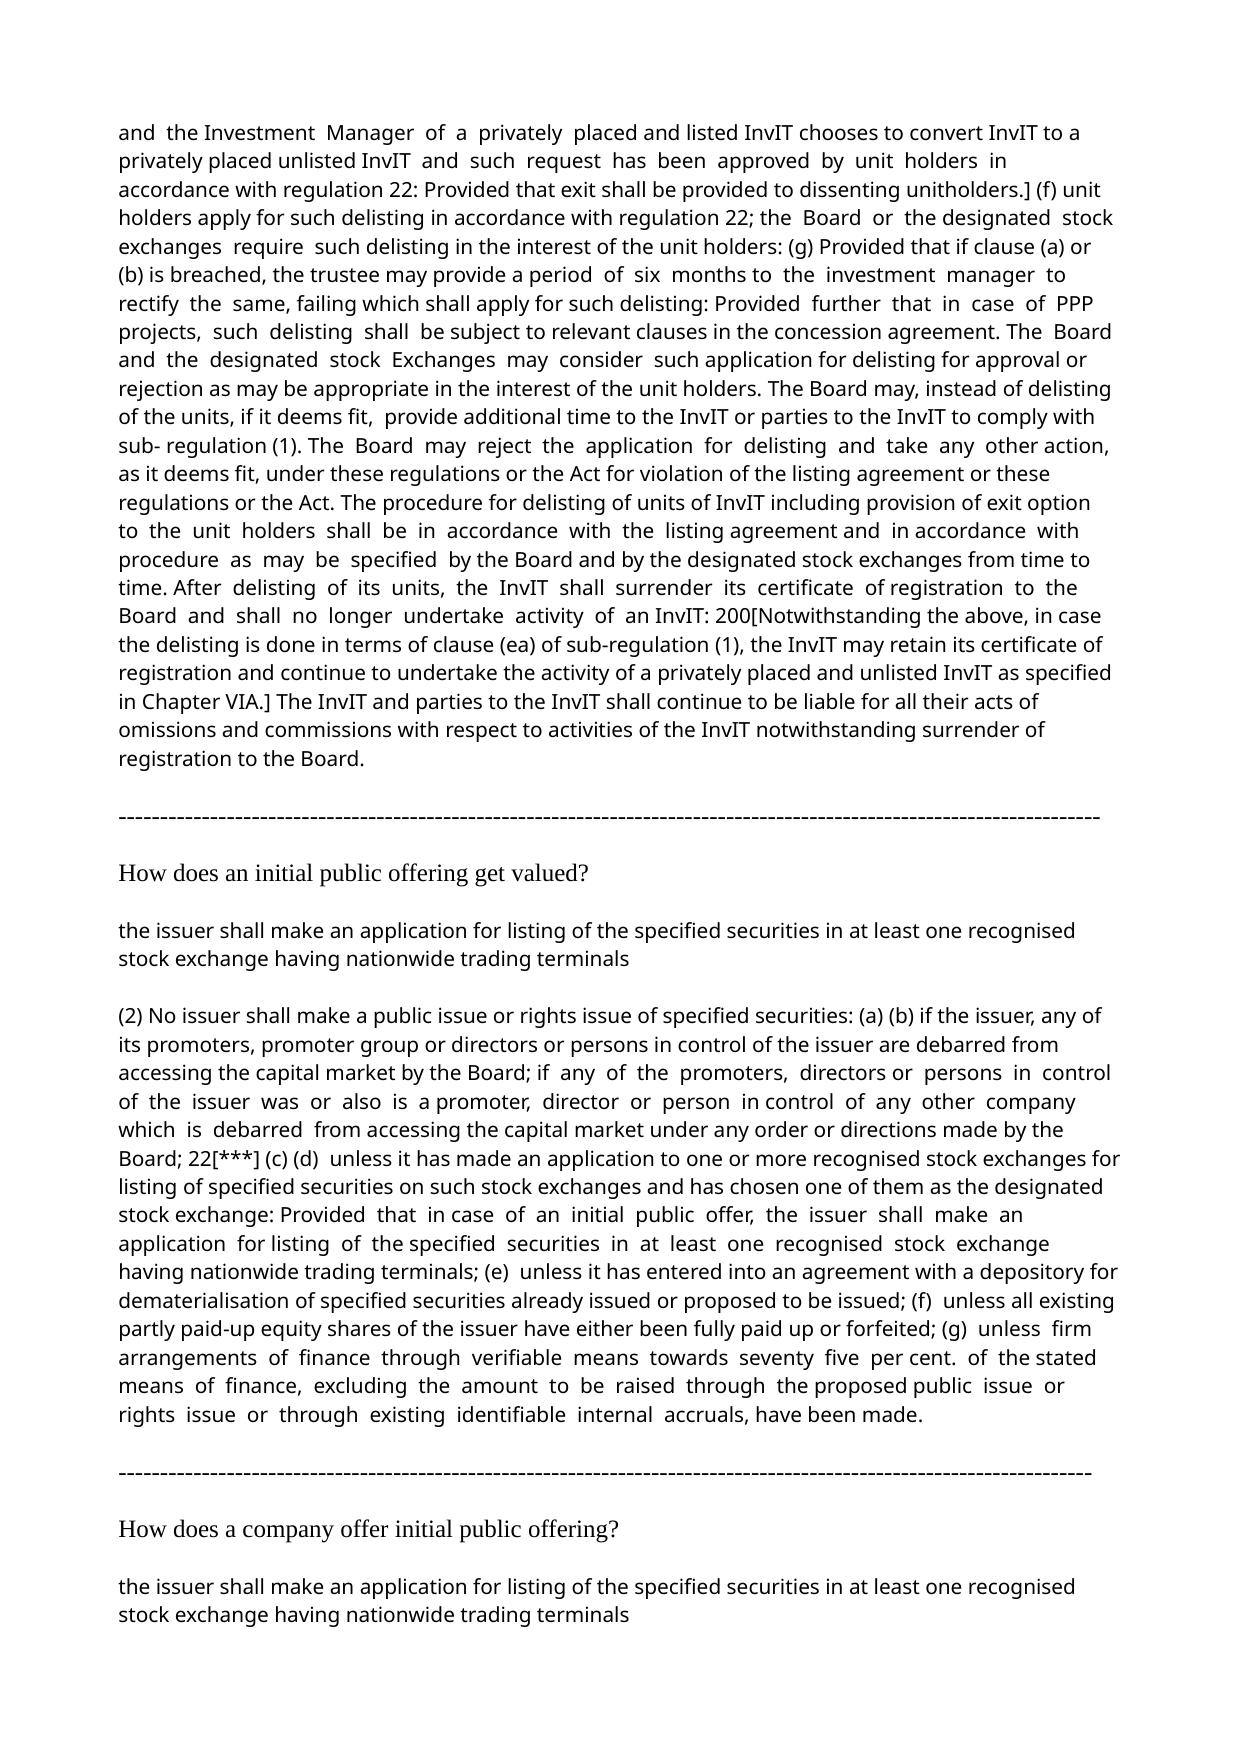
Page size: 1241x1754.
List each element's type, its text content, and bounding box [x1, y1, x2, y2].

text the issuer shall make an application for listing of the specified securities in at least one recognised stock exchange having nationwide trading terminals [118, 1572, 1122, 1629]
text the issuer shall make an application for listing of the specified securities in at least one recognised stock exchange having nationwide trading terminals [118, 916, 1122, 973]
text ---------------------------------------------------------------------------------------------------------------------- [118, 801, 1122, 830]
text --------------------------------------------------------------------------------------------------------------------- [118, 1457, 1122, 1486]
text How does a company offer initial public offering? [118, 1514, 1122, 1543]
text (2) No issuer shall make a public issue or rights issue of specified securities: (a) (b) if the issuer, any of its promoters, promoter group or directors or persons in control of the issuer are debarred from accessing the capital market by the Board; if any of the promoters, directors or persons in control of the issuer was or also is a promoter, director or person in control of any other company which is debarred from accessing the capital market under any order or directions made by the Board; 22[***] (c) (d) unless it has made an application to one or more recognised stock exchanges for listing of specified securities on such stock exchanges and has chosen one of them as the designated stock exchange: Provided that in case of an initial public offer, the issuer shall make an application for listing of the specified securities in at least one recognised stock exchange having nationwide trading terminals; (e) unless it has entered into an agreement with a depository for dematerialisation of specified securities already issued or proposed to be issued; (f) unless all existing partly paid-up equity shares of the issuer have either been fully paid up or forfeited; (g) unless firm arrangements of finance through verifiable means towards seventy five per cent. of the stated means of finance, excluding the amount to be raised through the proposed public issue or rights issue or through existing identifiable internal accruals, have been made. [118, 1002, 1122, 1428]
text and the Investment Manager of a privately placed and listed InvIT chooses to convert InvIT to a privately placed unlisted InvIT and such request has been approved by unit holders in accordance with regulation 22: Provided that exit shall be provided to dissenting unitholders.] (f) unit holders apply for such delisting in accordance with regulation 22; the Board or the designated stock exchanges require such delisting in the interest of the unit holders: (g) Provided that if clause (a) or (b) is breached, the trustee may provide a period of six months to the investment manager to rectify the same, failing which shall apply for such delisting: Provided further that in case of PPP projects, such delisting shall be subject to relevant clauses in the concession agreement. The Board and the designated stock Exchanges may consider such application for delisting for approval or rejection as may be appropriate in the interest of the unit holders. The Board may, instead of delisting of the units, if it deems fit, provide additional time to the InvIT or parties to the InvIT to comply with sub- regulation (1). The Board may reject the application for delisting and take any other action, as it deems fit, under these regulations or the Act for violation of the listing agreement or these regulations or the Act. The procedure for delisting of units of InvIT including provision of exit option to the unit holders shall be in accordance with the listing agreement and in accordance with procedure as may be specified by the Board and by the designated stock exchanges from time to time. After delisting of its units, the InvIT shall surrender its certificate of registration to the Board and shall no longer undertake activity of an InvIT: 200[Notwithstanding the above, in case the delisting is done in terms of clause (ea) of sub-regulation (1), the InvIT may retain its certificate of registration and continue to undertake the activity of a privately placed and unlisted InvIT as specified in Chapter VIA.] The InvIT and parties to the InvIT shall continue to be liable for all their acts of omissions and commissions with respect to activities of the InvIT notwithstanding surrender of registration to the Board. [118, 118, 1122, 772]
text How does an initial public offering get valued? [118, 858, 1122, 887]
